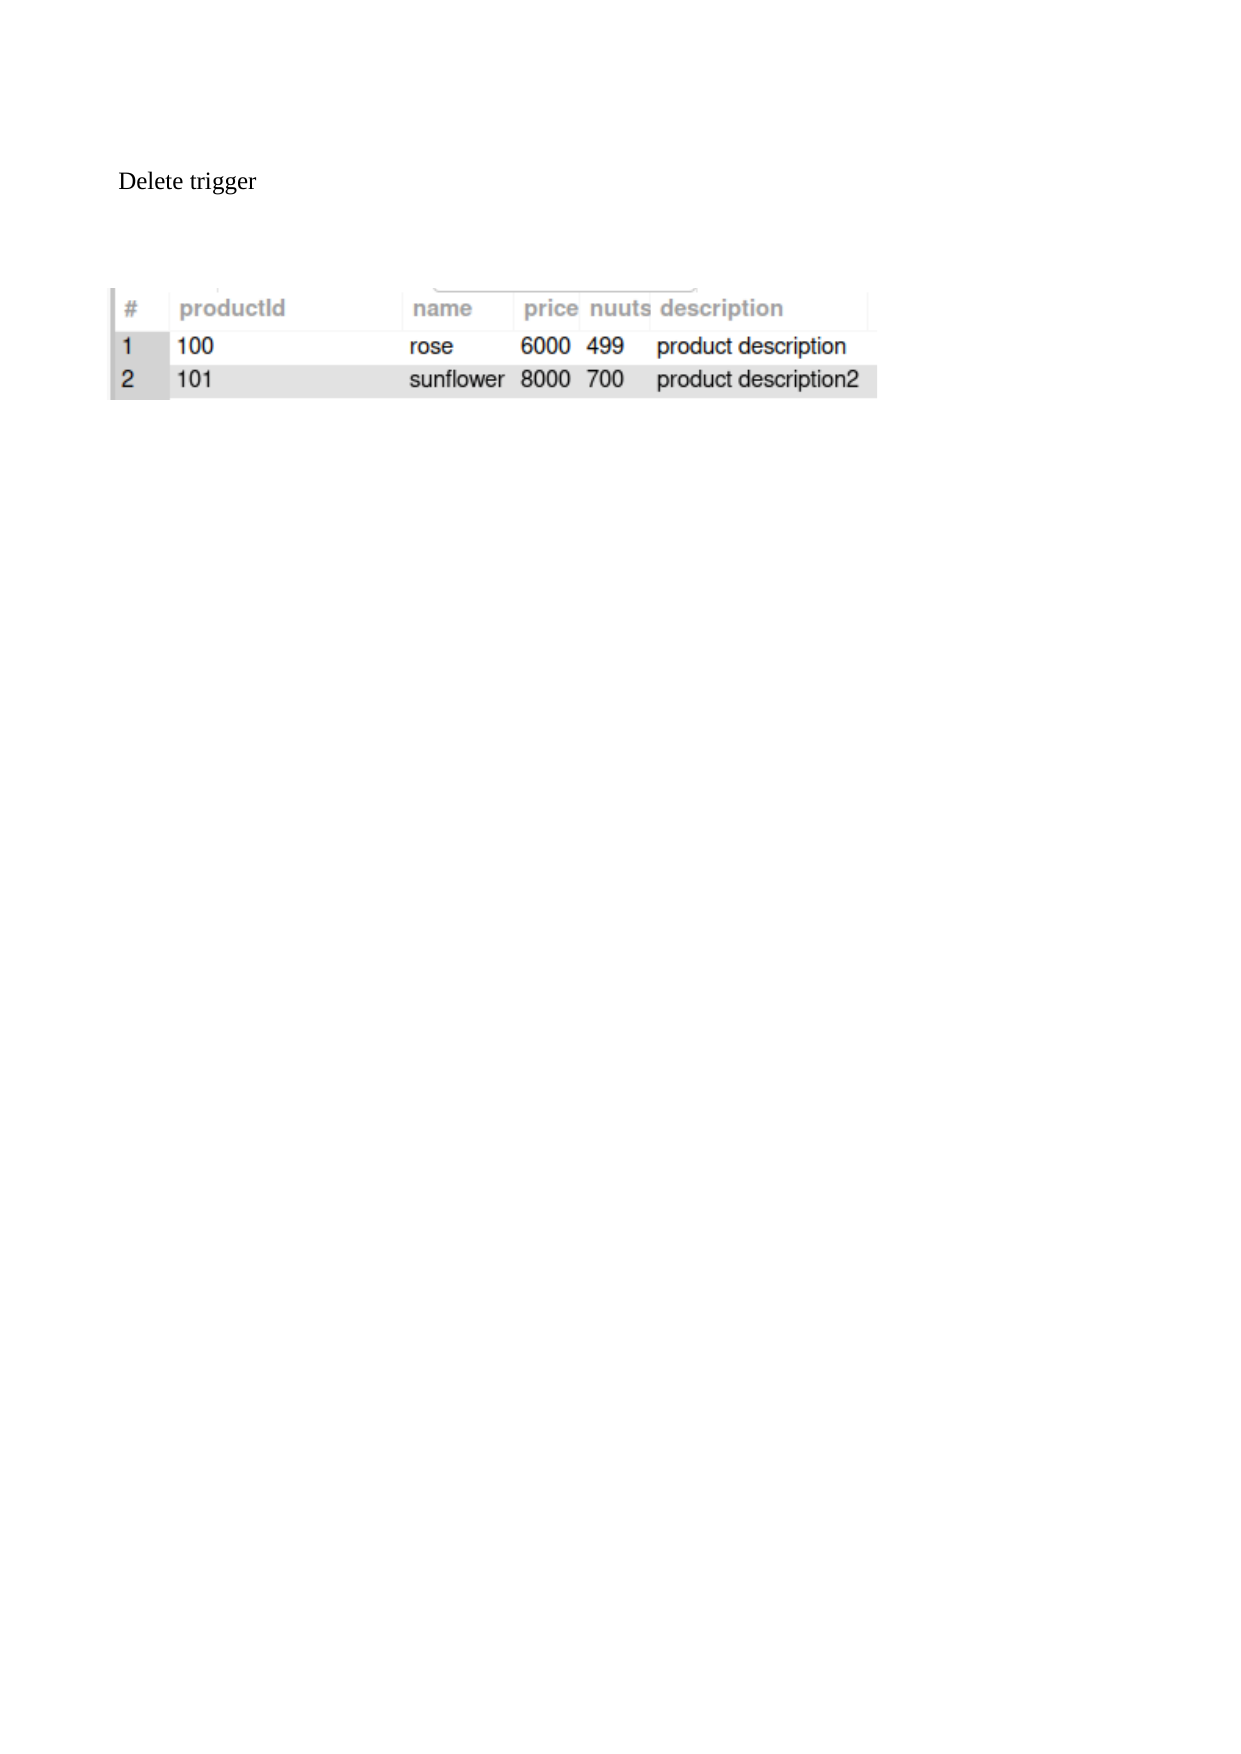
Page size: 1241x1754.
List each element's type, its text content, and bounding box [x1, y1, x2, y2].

picture [106, 288, 878, 400]
text Delete trigger [118, 166, 1122, 194]
